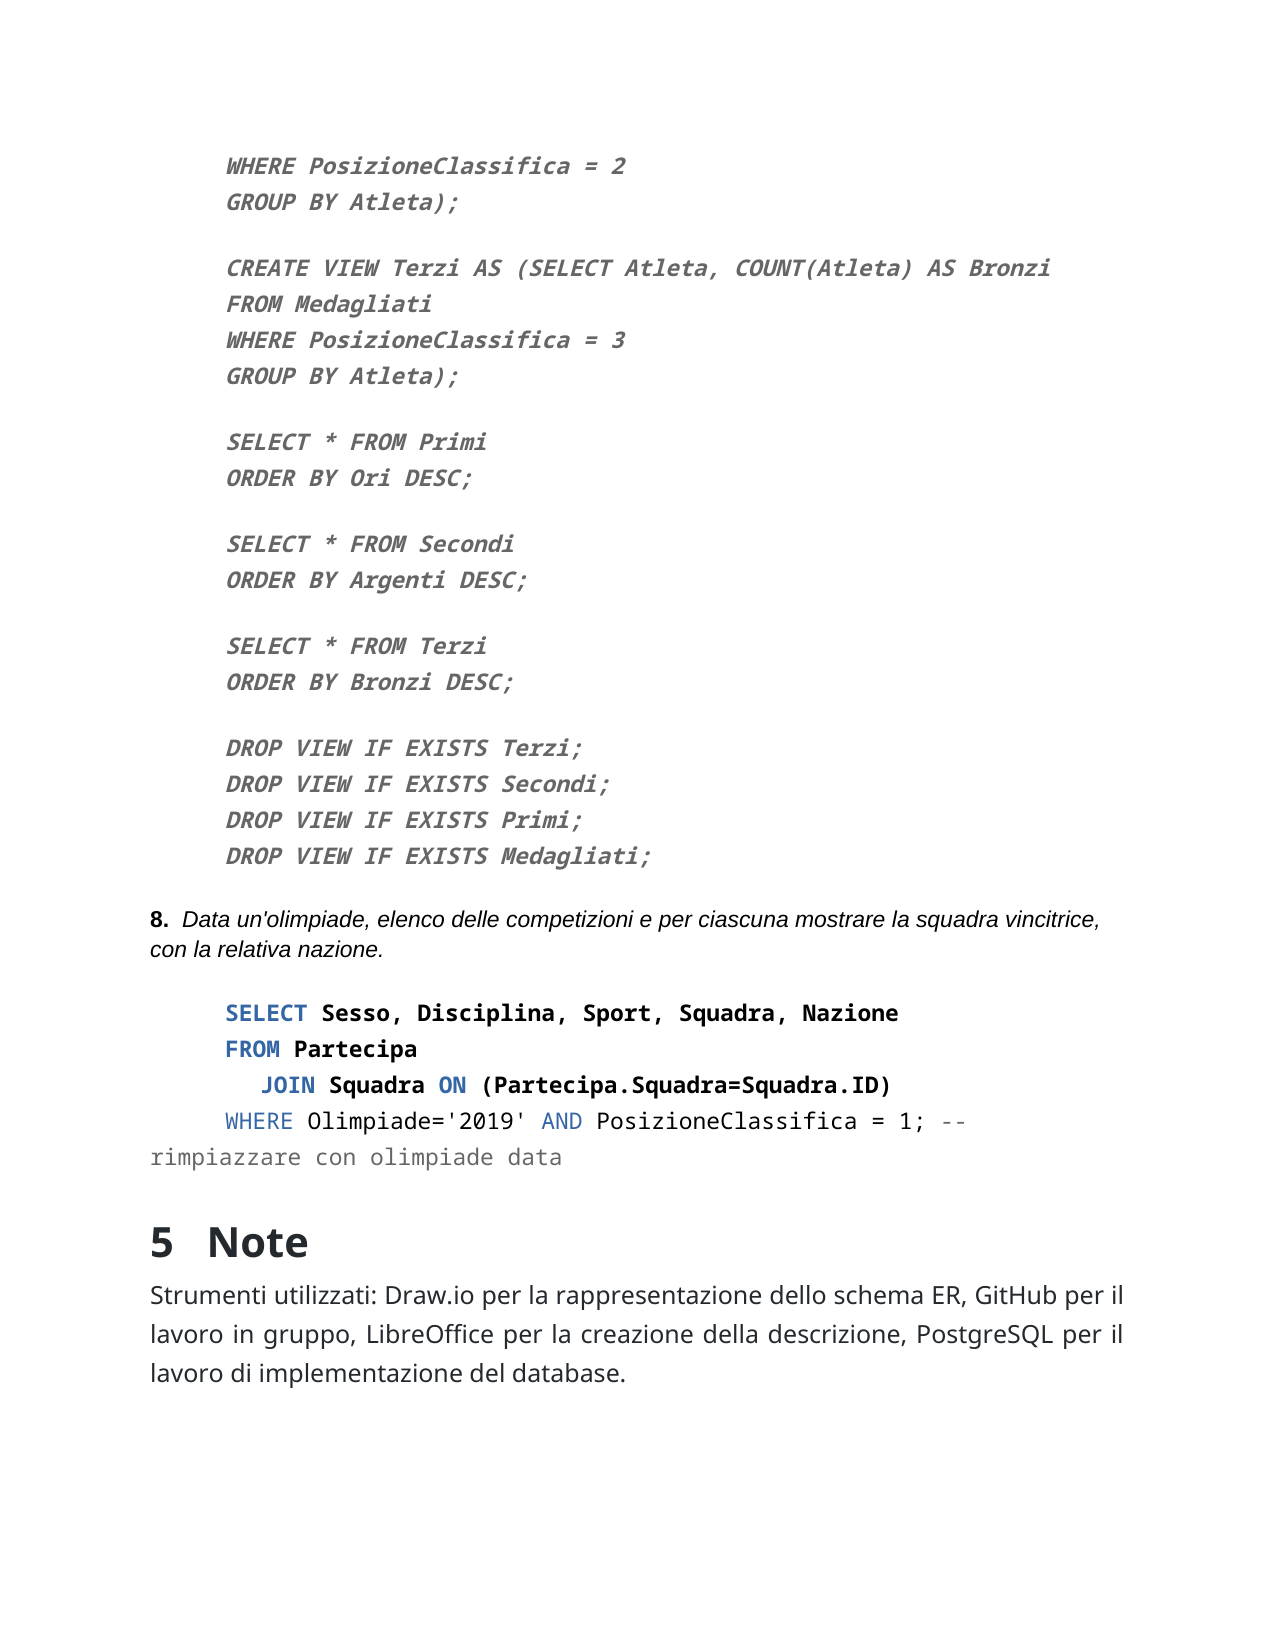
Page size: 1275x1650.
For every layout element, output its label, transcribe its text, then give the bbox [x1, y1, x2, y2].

text GROUP BY Atleta); [150, 360, 1125, 391]
text SELECT * FROM Secondi [150, 528, 1125, 559]
text SELECT Sesso, Disciplina, Sport, Squadra, Nazione [150, 997, 1125, 1028]
text SELECT * FROM Terzi [150, 630, 1125, 661]
text Strumenti utilizzati: Draw.io per la rappresentazione dello schema ER, GitHub per il lavoro in gruppo, LibreOffice per la creazione della descrizione, PostgreSQL per il lavoro di implementazione del database. [150, 1278, 1125, 1390]
text SELECT * FROM Primi [150, 426, 1125, 457]
text DROP VIEW IF EXISTS Primi; [150, 804, 1125, 835]
text DROP VIEW IF EXISTS Terzi; [150, 732, 1125, 763]
text GROUP BY Atleta); [150, 186, 1125, 217]
text DROP VIEW IF EXISTS Medagliati; [150, 840, 1125, 871]
text WHERE PosizioneClassifica = 2 [150, 150, 1125, 181]
text FROM Medagliati [150, 288, 1125, 319]
text ORDER BY Ori DESC; [150, 462, 1125, 493]
text ORDER BY Argenti DESC; [150, 564, 1125, 595]
text DROP VIEW IF EXISTS Secondi; [150, 768, 1125, 799]
text WHERE Olimpiade='2019' AND PosizioneClassifica = 1; -- rimpiazzare con olimpiade data [150, 1105, 1125, 1172]
text 5 Note [150, 1212, 1125, 1269]
text FROM Partecipa [150, 1033, 1125, 1064]
text 8. Data un'olimpiade, elenco delle competizioni e per ciascuna mostrare la squadra vincitrice, con la relativa nazione. [150, 906, 1125, 963]
text WHERE PosizioneClassifica = 3 [150, 324, 1125, 355]
text CREATE VIEW Terzi AS (SELECT Atleta, COUNT(Atleta) AS Bronzi [150, 252, 1125, 283]
text ORDER BY Bronzi DESC; [150, 666, 1125, 697]
text JOIN Squadra ON (Partecipa.Squadra=Squadra.ID) [150, 1069, 1125, 1100]
